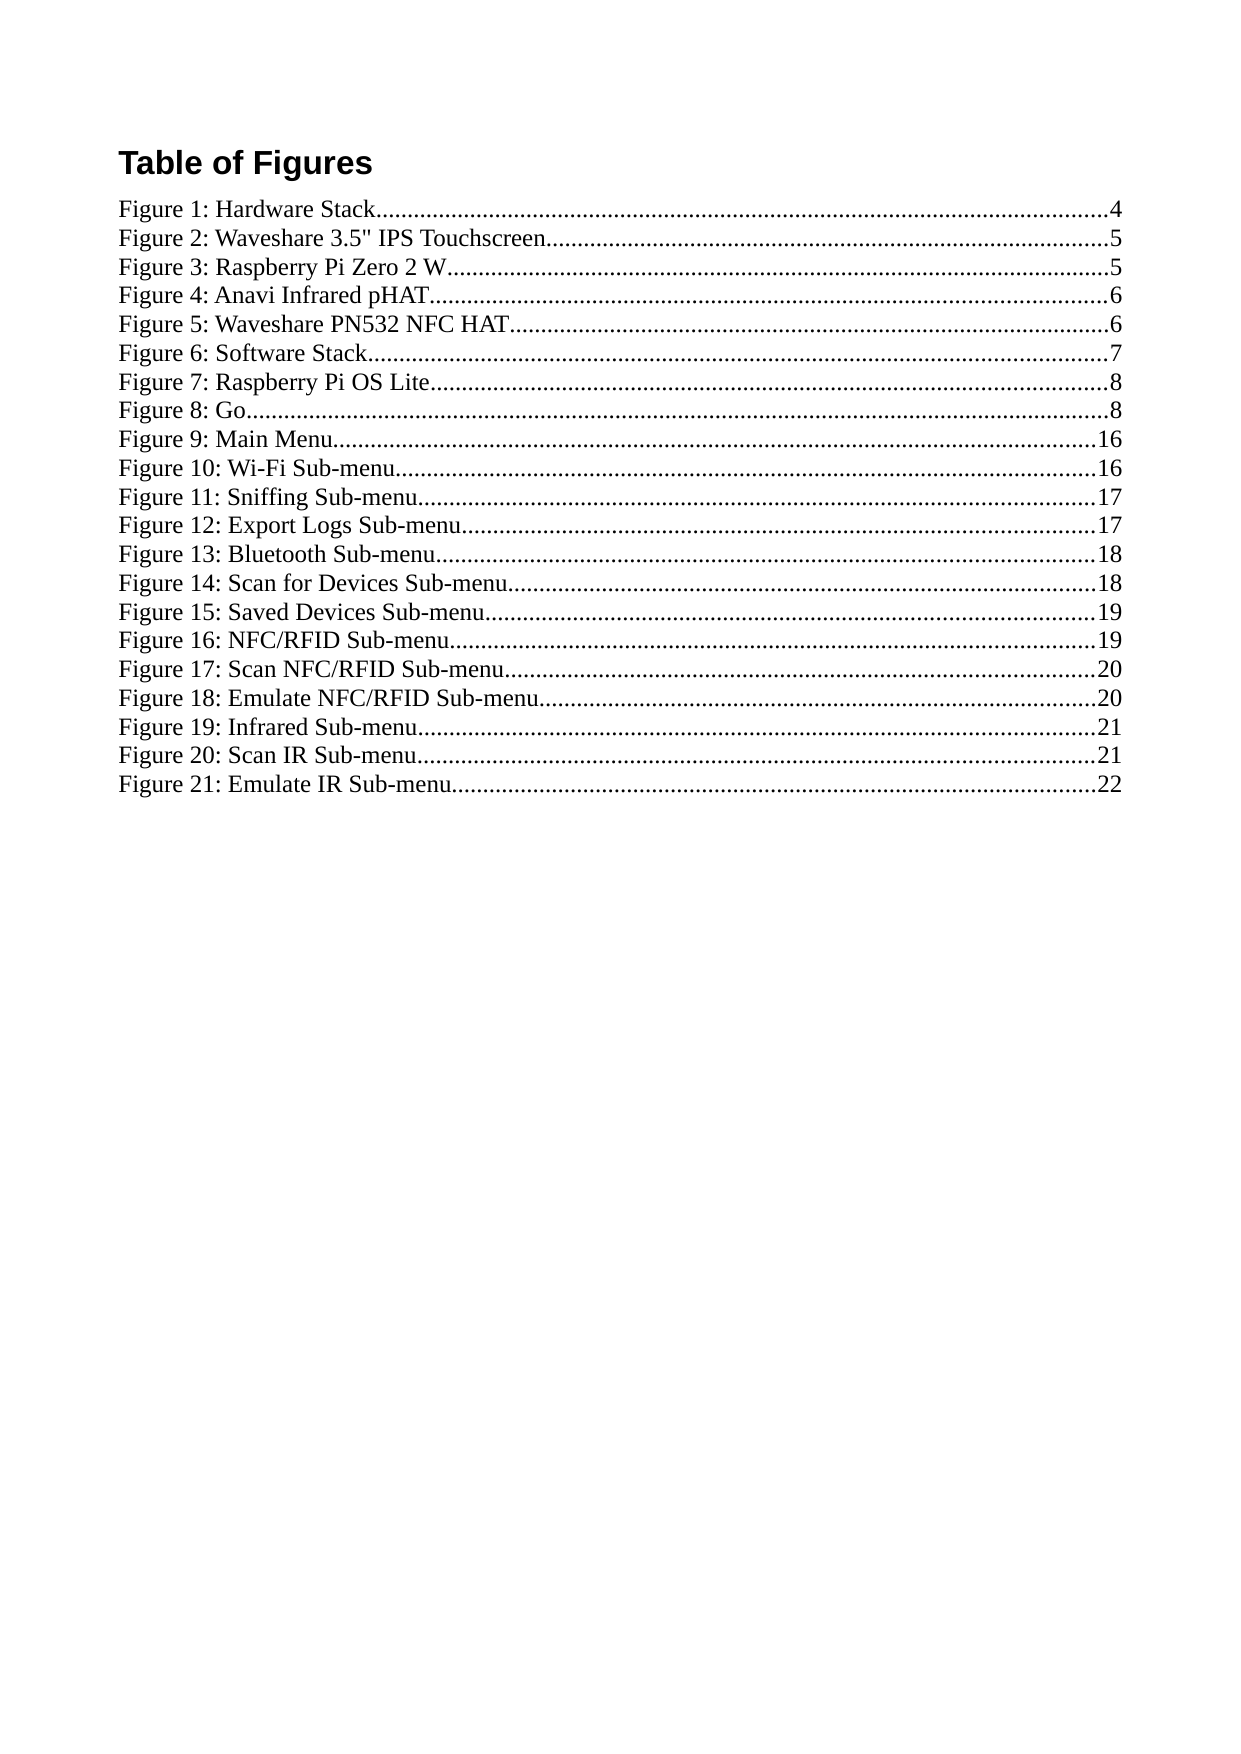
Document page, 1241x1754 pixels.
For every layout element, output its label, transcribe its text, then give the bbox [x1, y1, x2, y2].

text Figure 13: Bluetooth Sub-menu 18 [118, 539, 1122, 568]
subtitle Table of Figures [118, 143, 1122, 182]
text Figure 14: Scan for Devices Sub-menu 18 [118, 568, 1122, 597]
text Figure 4: Anavi Infrared pHAT 6 [118, 280, 1122, 309]
text Figure 2: Waveshare 3.5" IPS Touchscreen 5 [118, 223, 1122, 252]
text Figure 6: Software Stack 7 [118, 338, 1122, 367]
text Figure 10: Wi-Fi Sub-menu 16 [118, 453, 1122, 482]
text Figure 9: Main Menu 16 [118, 424, 1122, 453]
text Figure 7: Raspberry Pi OS Lite 8 [118, 367, 1122, 395]
text Figure 15: Saved Devices Sub-menu 19 [118, 597, 1122, 625]
text Figure 12: Export Logs Sub-menu 17 [118, 510, 1122, 539]
text Figure 1: Hardware Stack 4 [118, 194, 1122, 223]
text Figure 16: NFC/RFID Sub-menu 19 [118, 625, 1122, 654]
text Figure 21: Emulate IR Sub-menu 22 [118, 769, 1122, 798]
text Figure 20: Scan IR Sub-menu 21 [118, 740, 1122, 769]
text Figure 17: Scan NFC/RFID Sub-menu 20 [118, 654, 1122, 683]
text Figure 3: Raspberry Pi Zero 2 W 5 [118, 252, 1122, 280]
text Figure 19: Infrared Sub-menu 21 [118, 712, 1122, 740]
text Figure 18: Emulate NFC/RFID Sub-menu 20 [118, 683, 1122, 712]
text Figure 11: Sniffing Sub-menu 17 [118, 482, 1122, 510]
text Figure 5: Waveshare PN532 NFC HAT 6 [118, 309, 1122, 338]
text Figure 8: Go 8 [118, 395, 1122, 424]
